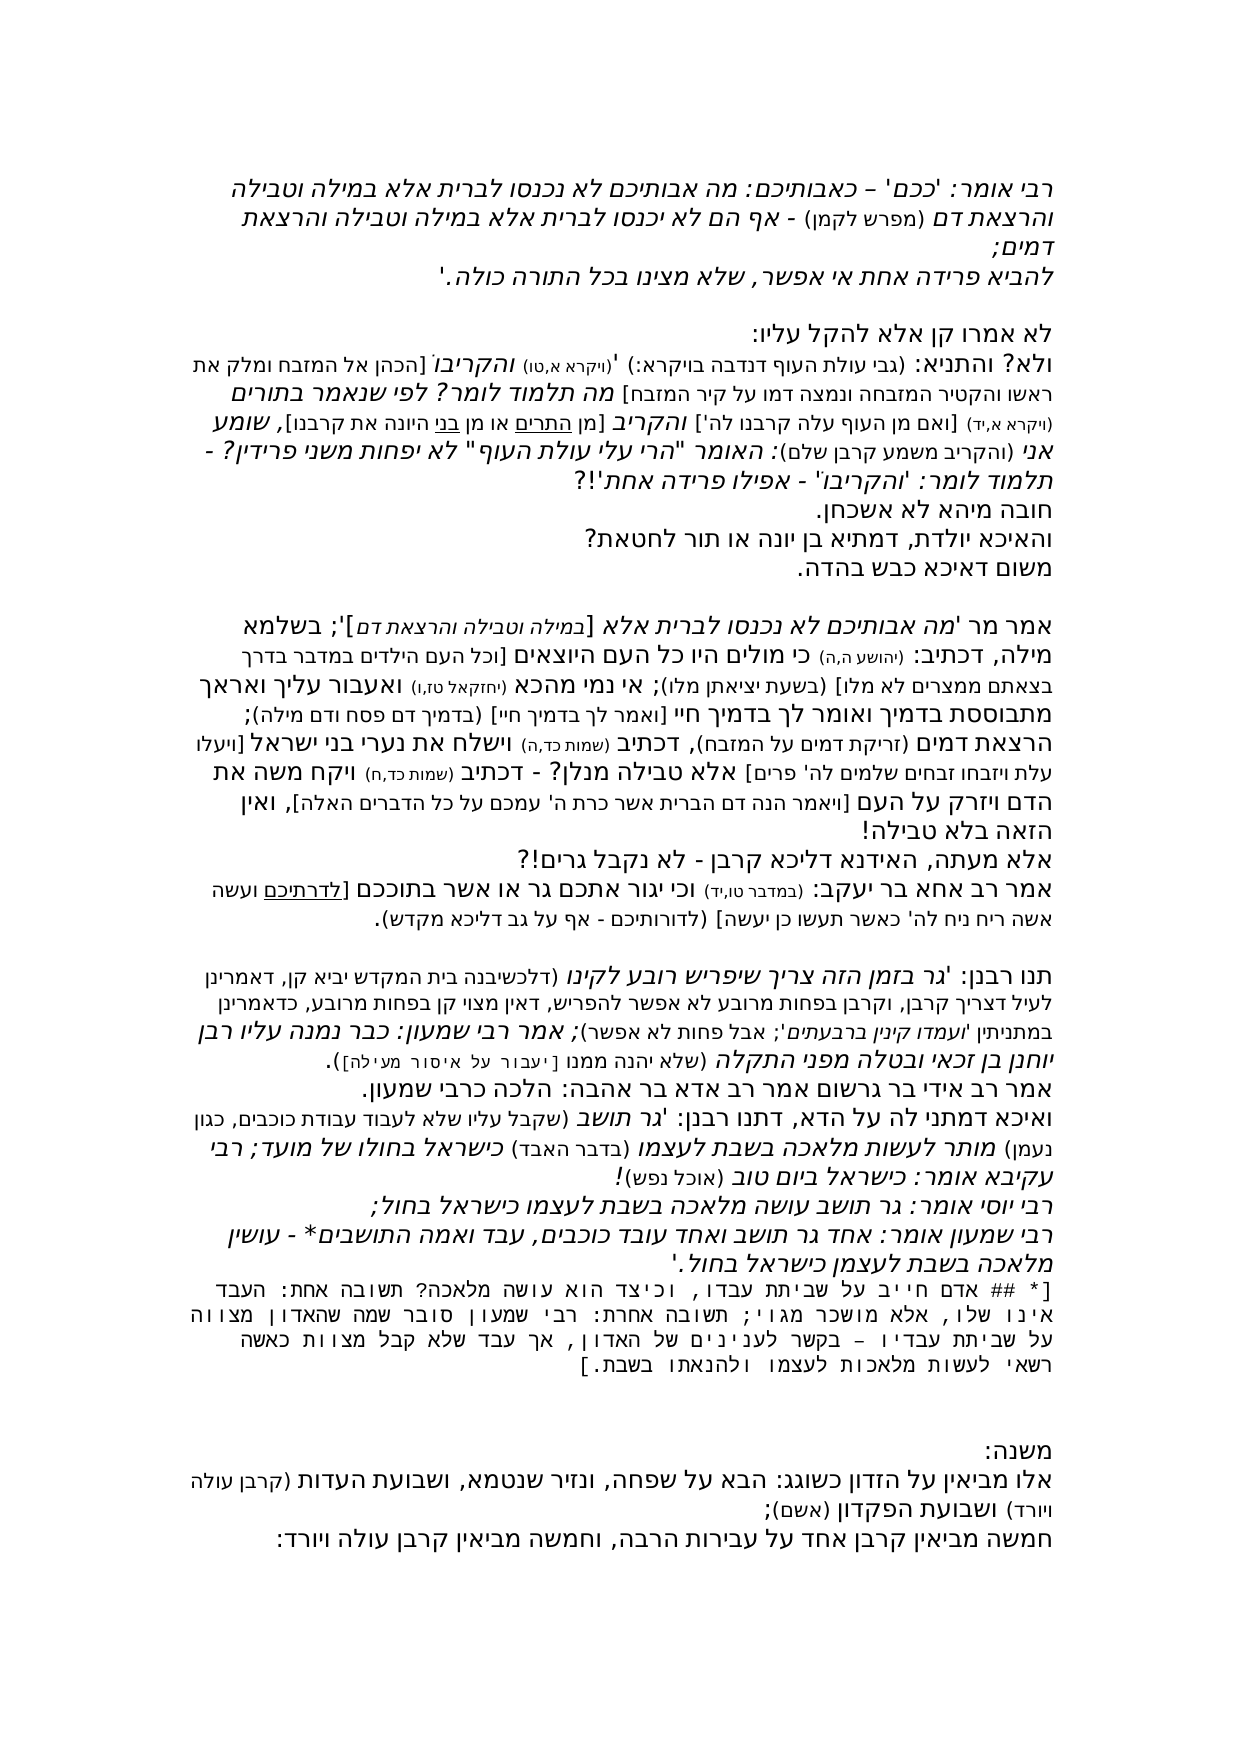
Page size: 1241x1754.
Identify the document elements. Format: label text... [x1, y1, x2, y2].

text והאיכא יולדת, דמתיא בן יונה או תור לחטאת? [187, 524, 1053, 553]
text ואיכא דמתני לה על הדא, דתנו רבנן: 'גר תושב (שקבל עליו שלא לעבוד עבודת כוכבים, כגון נעמן) מותר לעשות מלאכה בשבת לעצמו (בדבר האבד) כישראל בחולו של מועד; רבי עקיבא אומר: כישראל ביום טוב (אוכל נפש)! [187, 1103, 1053, 1191]
text להביא פרידה אחת אי אפשר, שלא מצינו בכל התורה כולה.' [187, 262, 1053, 291]
text [* ## אדם חייב על שביתת עבדו, וכיצד הוא עושה מלאכה? תשובה אחת: העבד אינו שלו, אלא מושכר מגוי; תשובה אחרת: רבי שמעון סובר שמה שהאדון מצווה על שביתת עבדיו – בקשר לענינים של האדון, אך עבד שלא קבל מצוות כאשה רשאי לעשות מלאכות לעצמו ולהנאתו בשבת.] [187, 1279, 1053, 1379]
text משום דאיכא כבש בהדה. [187, 553, 1053, 582]
text רבי שמעון אומר: אחד גר תושב ואחד עובד כוכבים, עבד ואמה התושבים* - עושין מלאכה בשבת לעצמן כישראל בחול.' [187, 1220, 1053, 1279]
text חמשה מביאין קרבן אחד על עבירות הרבה, וחמשה מביאין קרבן עולה ויורד: [187, 1524, 1053, 1553]
text אמר רב אחא בר יעקב: (במדבר טו,יד) וכי יגור אתכם גר או אשר בתוככם [לדרתיכם ועשה אשה ריח ניח לה' כאשר תעשו כן יעשה] (לדורותיכם - אף על גב דליכא מקדש). [187, 874, 1053, 933]
text אלא מעתה, האידנא דליכא קרבן - לא נקבל גרים!? [187, 845, 1053, 874]
text רבי אומר: 'ככם' – כאבותיכם: מה אבותיכם לא נכנסו לברית אלא במילה וטבילה והרצאת דם (מפרש לקמן) - אף הם לא יכנסו לברית אלא במילה וטבילה והרצאת דמים; [187, 174, 1053, 262]
text רבי יוסי אומר: גר תושב עושה מלאכה בשבת לעצמו כישראל בחול; [187, 1191, 1053, 1220]
text משנה: [187, 1436, 1053, 1465]
text אמר מר 'מה אבותיכם לא נכנסו לברית אלא [במילה וטבילה והרצאת דם]'; בשלמא מילה, דכתיב: (יהושע ה,ה) כי מולים היו כל העם היוצאים [וכל העם הילדים במדבר בדרך בצאתם ממצרים לא מלו] (בשעת יציאתן מלו); אי נמי מהכא (יחזקאל טז,ו) ואעבור עליך ואראך מתבוססת בדמיך ואומר לך בדמיך חיי [ואמר לך בדמיך חיי] (בדמיך דם פסח ודם מילה); הרצאת דמים (זריקת דמים על המזבח), דכתיב (שמות כד,ה) וישלח את נערי בני ישראל [ויעלו עלת ויזבחו זבחים שלמים לה' פרים] אלא טבילה מנלן? - דכתיב (שמות כד,ח) ויקח משה את הדם ויזרק על העם [ויאמר הנה דם הברית אשר כרת ה' עמכם על כל הדברים האלה], ואין הזאה בלא טבילה! [187, 611, 1053, 845]
text לא אמרו קן אלא להקל עליו: [187, 319, 1053, 349]
text ולא? והתניא: (גבי עולת העוף דנדבה בויקרא:) '(ויקרא א,טו) והקריבוֹ [הכהן אל המזבח ומלק את ראשו והקטיר המזבחה ונמצה דמו על קיר המזבח] מה תלמוד לומר? לפי שנאמר בתורים (ויקרא א,יד) [ואם מן העוף עלה קרבנו לה'] והקריב [מן התרים או מן בני היונה את קרבנו], שומע אני (והקריב משמע קרבן שלם): האומר "הרי עלי עולת העוף" לא יפחות משני פרידין? - תלמוד לומר: 'והקריבוֹ' - אפילו פרידה אחת'!? [187, 349, 1053, 495]
text אלו מביאין על הזדון כשוגג: הבא על שפחה, ונזיר שנטמא, ושבועת העדות (קרבן עולה ויורד) ושבועת הפקדון (אשם); [187, 1465, 1053, 1524]
text חובה מיהא לא אשכחן. [187, 495, 1053, 524]
text אמר רב אידי בר גרשום אמר רב אדא בר אהבה: הלכה כרבי שמעון. [187, 1074, 1053, 1103]
text תנו רבנן: 'גר בזמן הזה צריך שיפריש רובע לקינו (דלכשיבנה בית המקדש יביא קן, דאמרינן לעיל דצריך קרבן, וקרבן בפחות מרובע לא אפשר להפריש, דאין מצוי קן בפחות מרובע, כדאמרינן במתניתין 'ועמדו קינין ברבעתים'; אבל פחות לא אפשר); אמר רבי שמעון: כבר נמנה עליו רבן יוחנן בן זכאי ובטלה מפני התקלה (שלא יהנה ממנו [יעבור על איסור מעילה]). [187, 962, 1053, 1074]
